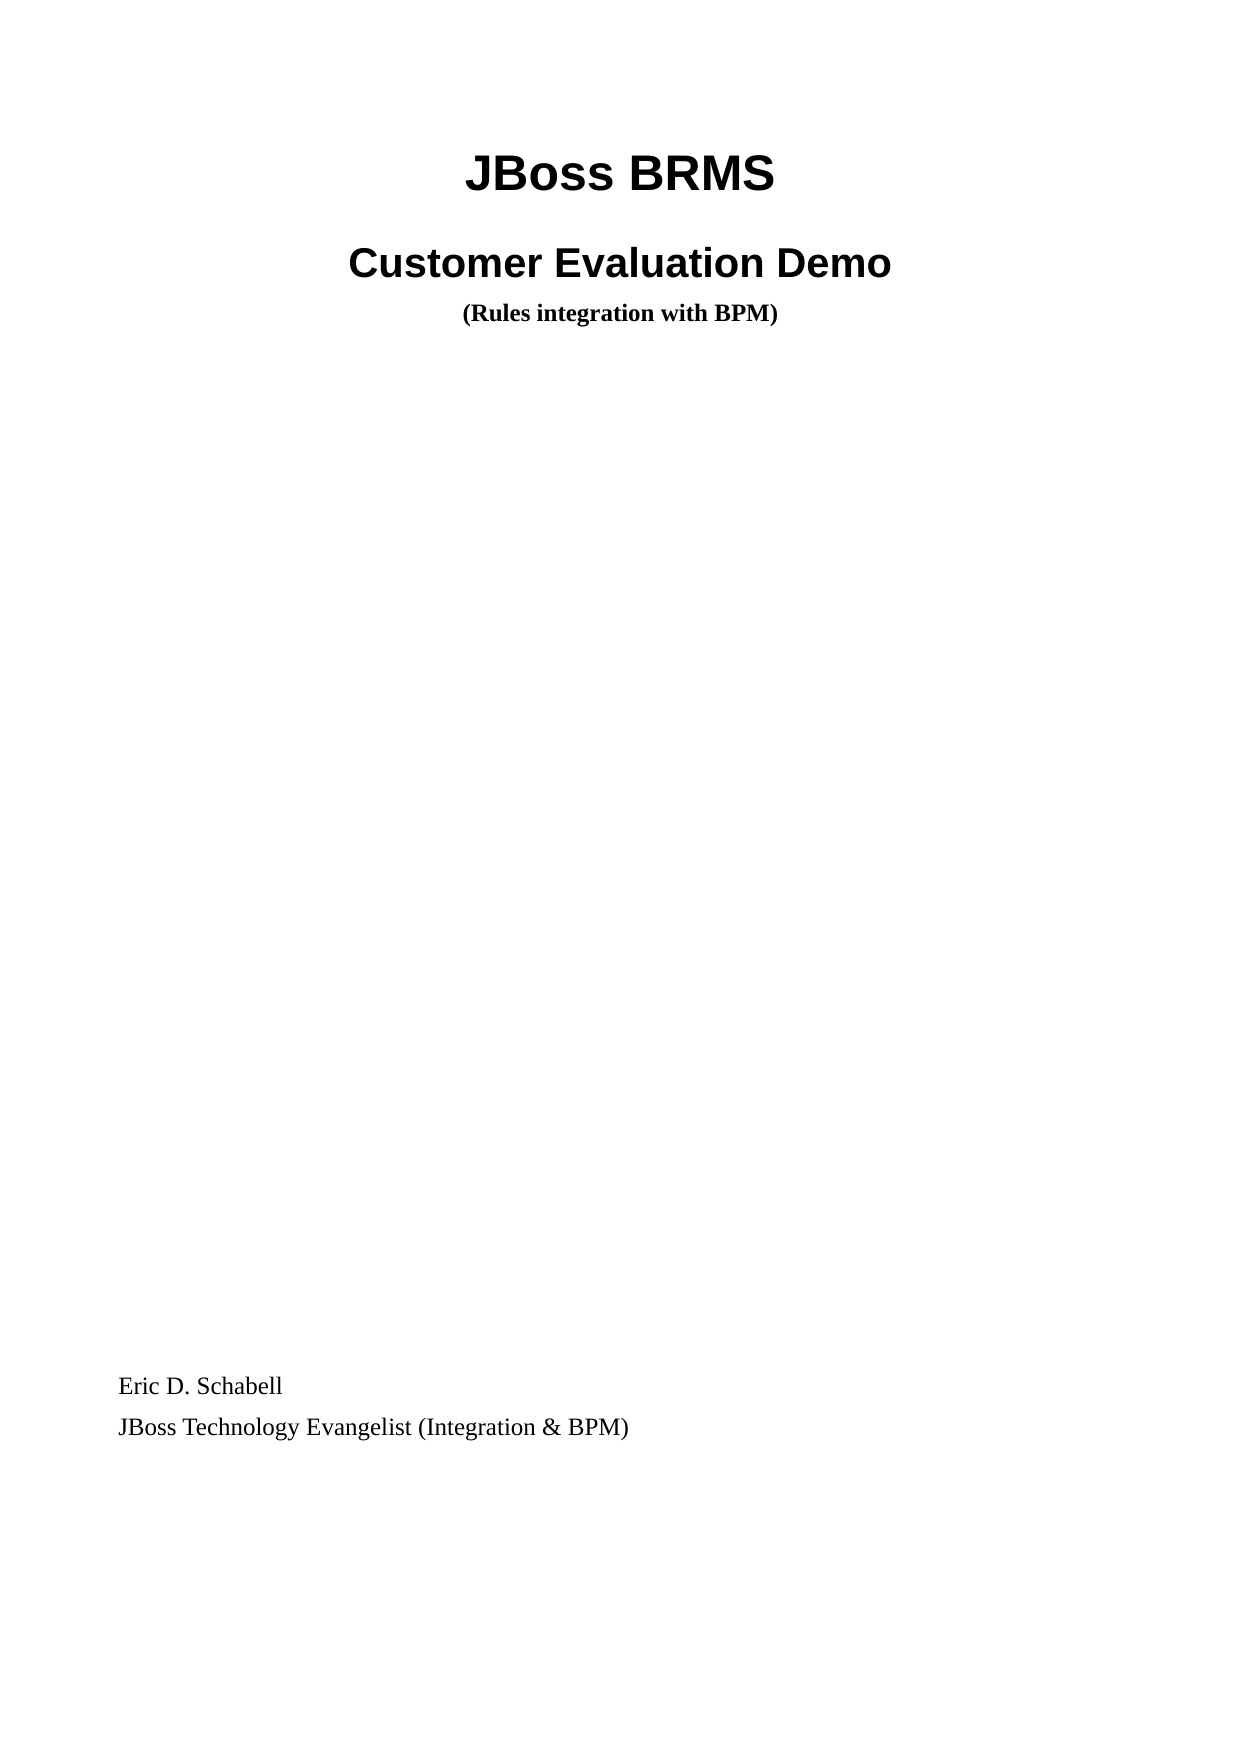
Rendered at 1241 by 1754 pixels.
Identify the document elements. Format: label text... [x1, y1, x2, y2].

text Eric D. Schabell [118, 1371, 1122, 1400]
subtitle Customer Evaluation Demo [118, 238, 1122, 286]
subtitle JBoss BRMS [118, 143, 1122, 201]
text (Rules integration with BPM) [118, 298, 1122, 327]
text JBoss Technology Evangelist (Integration & BPM) [118, 1412, 1122, 1441]
